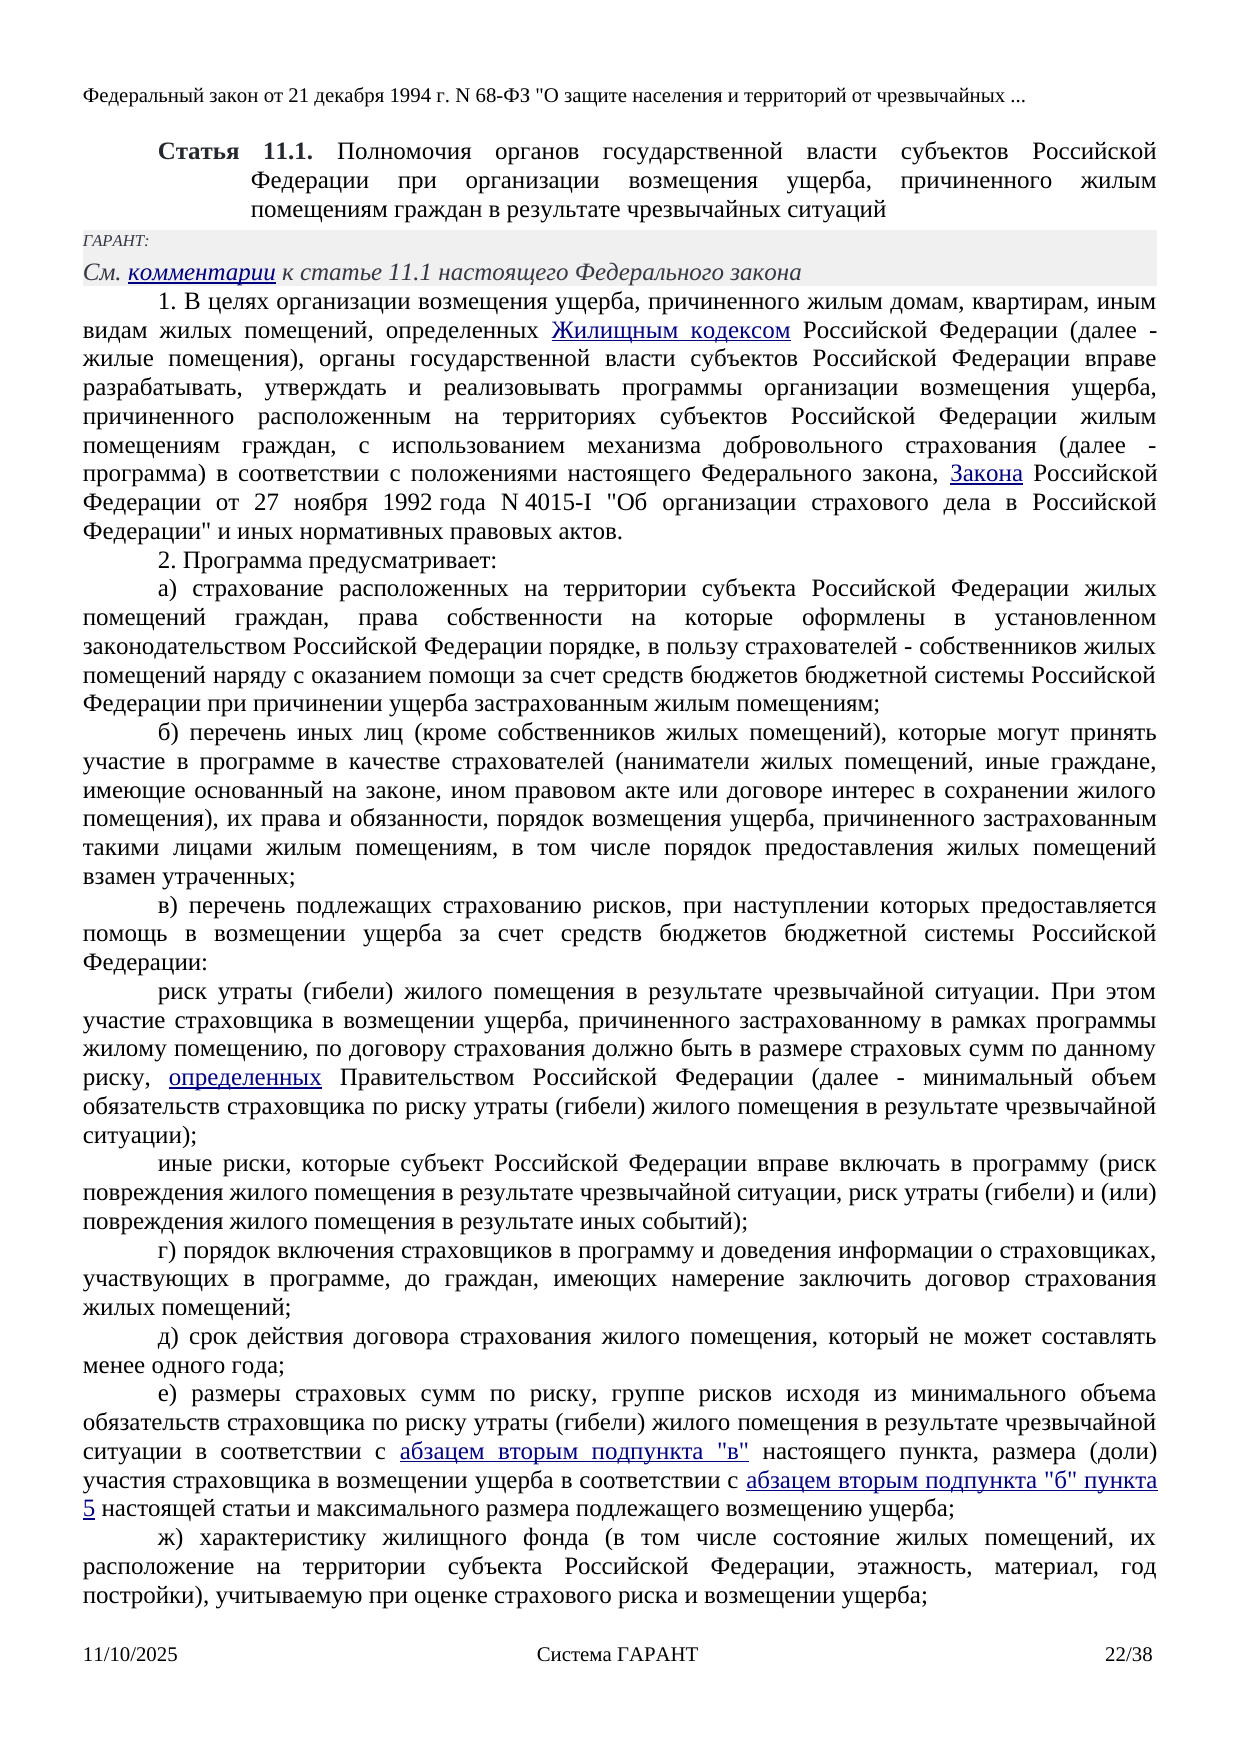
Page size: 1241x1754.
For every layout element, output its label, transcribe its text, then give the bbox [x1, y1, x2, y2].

text Статья 11.1. Полномочия органов государственной власти субъектов Российской Федерации при организации возмещения ущерба, причиненного жилым помещениям граждан в результате чрезвычайных ситуаций [158, 136, 1157, 222]
text 1. В целях организации возмещения ущерба, причиненного жилым домам, квартирам, иным видам жилых помещений, определенных Жилищным кодексом Российской Федерации (далее - жилые помещения), органы государственной власти субъектов Российской Федерации вправе разрабатывать, утверждать и реализовывать программы организации возмещения ущерба, причиненного расположенным на территориях субъектов Российской Федерации жилым помещениям граждан, с использованием механизма добровольного страхования (далее - программа) в соответствии с положениями настоящего Федерального закона, Закона Российской Федерации от 27 ноября 1992 года N 4015-I "Об организации страхового дела в Российской Федерации" и иных нормативных правовых актов. [83, 286, 1157, 545]
text д) срок действия договора страхования жилого помещения, который не может составлять менее одного года; [83, 1321, 1157, 1378]
text См. комментарии к статье 11.1 настоящего Федерального закона [804, 257, 1157, 286]
text 2. Программа предусматривает: [83, 545, 1157, 573]
text в) перечень подлежащих страхованию рисков, при наступлении которых предоставляется помощь в возмещении ущерба за счет средств бюджетов бюджетной системы Российской Федерации: [83, 890, 1157, 976]
text г) порядок включения страховщиков в программу и доведения информации о страховщиках, участвующих в программе, до граждан, имеющих намерение заключить договор страхования жилых помещений; [83, 1235, 1157, 1321]
text ж) характеристику жилищного фонда (в том числе состояние жилых помещений, их расположение на территории субъекта Российской Федерации, этажность, материал, год постройки), учитываемую при оценке страхового риска и возмещении ущерба; [83, 1522, 1157, 1608]
text а) страхование расположенных на территории субъекта Российской Федерации жилых помещений граждан, права собственности на которые оформлены в установленном законодательством Российской Федерации порядке, в пользу страхователей - собственников жилых помещений наряду с оказанием помощи за счет средств бюджетов бюджетной системы Российской Федерации при причинении ущерба застрахованным жилым помещениям; [83, 573, 1157, 717]
text ГАРАНТ: [151, 230, 1157, 249]
text б) перечень иных лиц (кроме собственников жилых помещений), которые могут принять участие в программе в качестве страхователей (наниматели жилых помещений, иные граждане, имеющие основанный на законе, ином правовом акте или договоре интерес в сохранении жилого помещения), их права и обязанности, порядок возмещения ущерба, причиненного застрахованным такими лицами жилым помещениям, в том числе порядок предоставления жилых помещений взамен утраченных; [83, 717, 1157, 890]
text е) размеры страховых сумм по риску, группе рисков исходя из минимального объема обязательств страховщика по риску утраты (гибели) жилого помещения в результате чрезвычайной ситуации в соответствии с абзацем вторым подпункта "в" настоящего пункта, размера (доли) участия страховщика в возмещении ущерба в соответствии с абзацем вторым подпункта "б" пункта 5 настоящей статьи и максимального размера подлежащего возмещению ущерба; [83, 1378, 1157, 1522]
text риск утраты (гибели) жилого помещения в результате чрезвычайной ситуации. При этом участие страховщика в возмещении ущерба, причиненного застрахованному в рамках программы жилому помещению, по договору страхования должно быть в размере страховых сумм по данному риску, определенных Правительством Российской Федерации (далее - минимальный объем обязательств страховщика по риску утраты (гибели) жилого помещения в результате чрезвычайной ситуации); [83, 976, 1157, 1148]
text иные риски, которые субъект Российской Федерации вправе включать в программу (риск повреждения жилого помещения в результате чрезвычайной ситуации, риск утраты (гибели) и (или) повреждения жилого помещения в результате иных событий); [83, 1148, 1157, 1235]
